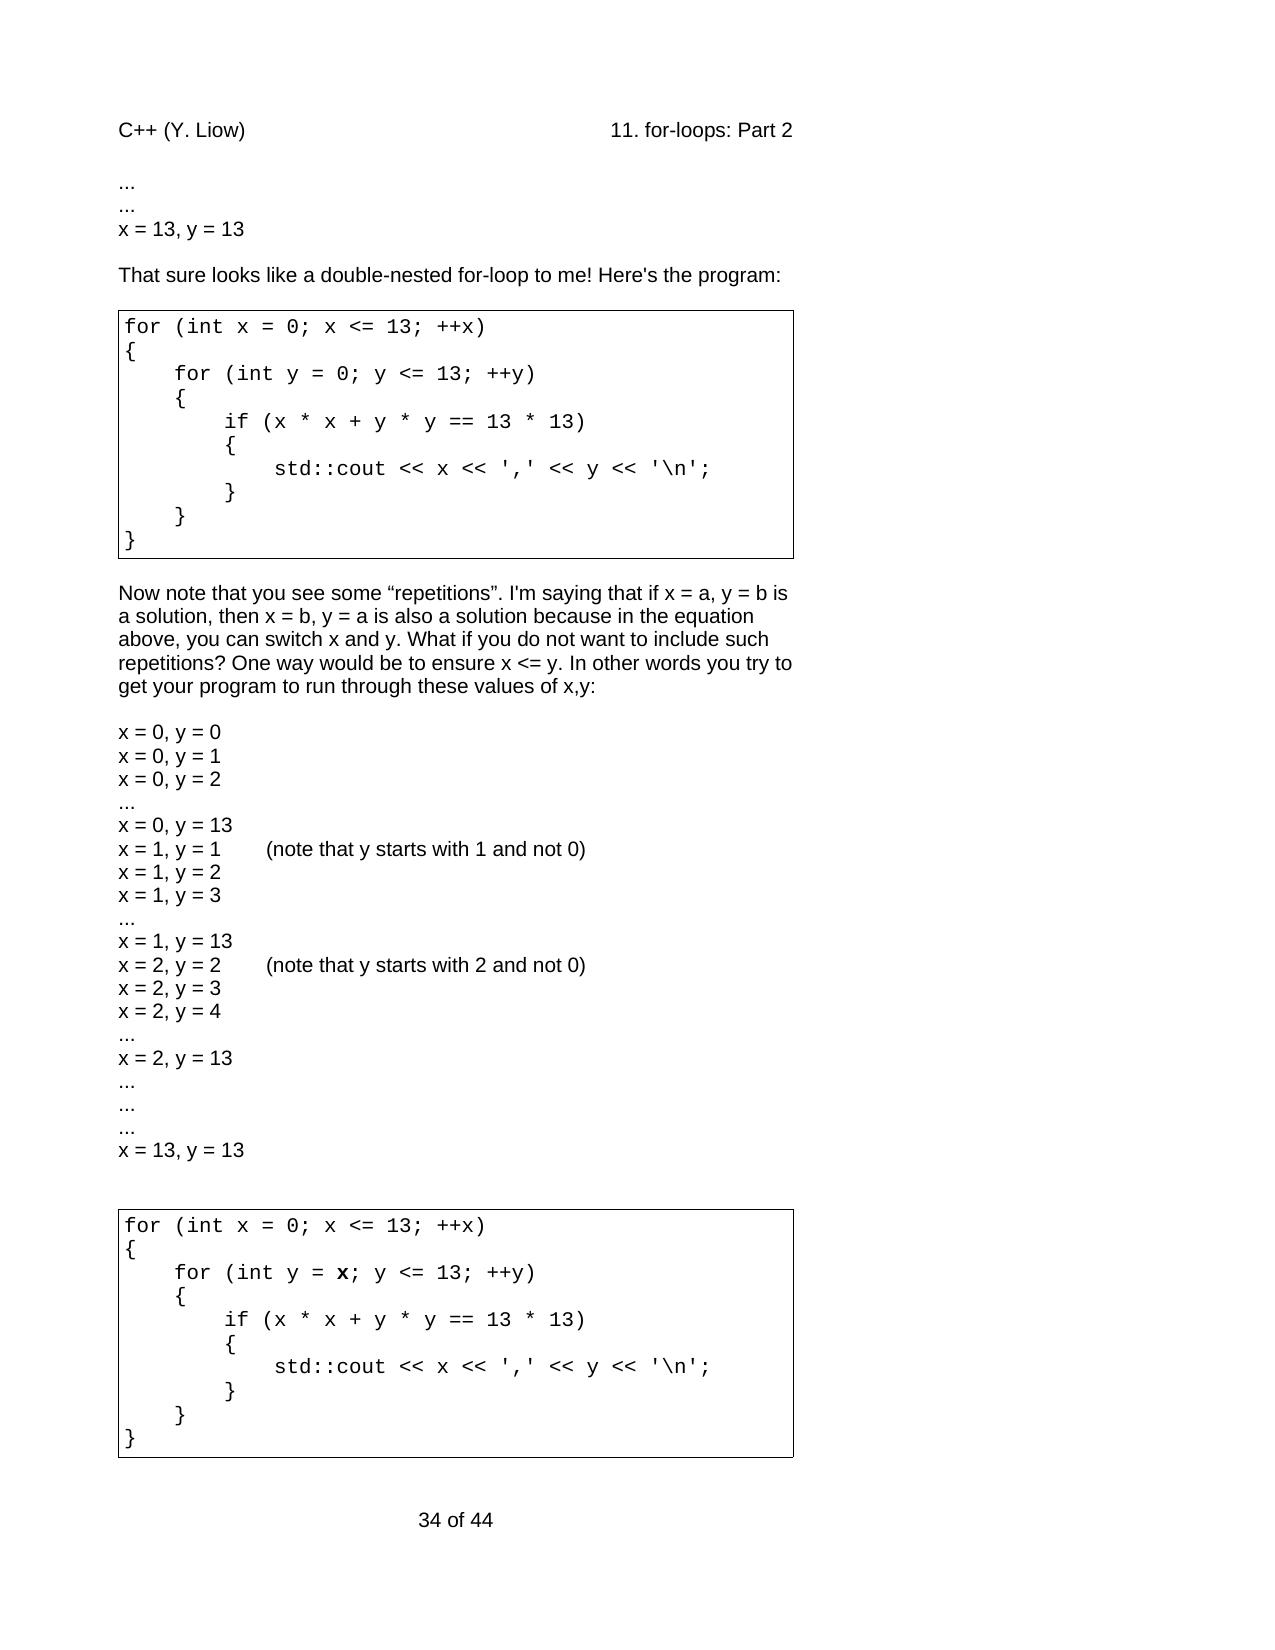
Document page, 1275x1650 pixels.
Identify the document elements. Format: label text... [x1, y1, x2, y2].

text ... [118, 1116, 793, 1139]
table_header for (int x = 0; x <= 13; ++x) { for (int y = 0; y <= 13; ++y) { if (x * x + y * y == 13 * 13) { std::cout << x << ',' << y << '\n'; } } } [119, 311, 793, 558]
text x = 13, y = 13 [118, 1139, 793, 1162]
text ... [118, 907, 793, 930]
text That sure looks like a double-nested for-loop to me! Here's the program: [118, 264, 793, 287]
text x = 13, y = 13 [118, 217, 793, 241]
text x = 1, y = 2 [118, 860, 793, 883]
text x = 2, y = 2 (note that y starts with 2 and not 0) [118, 953, 793, 976]
text x = 1, y = 1 (note that y starts with 1 and not 0) [118, 837, 793, 860]
text ... [118, 1069, 793, 1093]
text ... [118, 1093, 793, 1116]
text ... [118, 1023, 793, 1046]
text x = 0, y = 0 [118, 721, 793, 744]
text x = 2, y = 3 [118, 976, 793, 1000]
text x = 0, y = 2 [118, 767, 793, 791]
table_header for (int x = 0; x <= 13; ++x) { for (int y = x; y <= 13; ++y) { if (x * x + y * y == 13 * 13) { std::cout << x << ',' << y << '\n'; } } } [119, 1210, 793, 1457]
text Now note that you see some “repetitions”. I'm saying that if x = a, y = b is a solution, then x = b, y = a is also a solution because in the equation above, you can switch x and y. What if you do not want to include such repetitions? One way would be to ensure x <= y. In other words you try to get your program to run through these values of x,y: [118, 582, 793, 698]
text x = 1, y = 3 [118, 883, 793, 907]
text x = 0, y = 13 [118, 814, 793, 837]
text x = 2, y = 13 [118, 1046, 793, 1069]
text ... [118, 194, 793, 217]
text x = 2, y = 4 [118, 1000, 793, 1023]
text ... [118, 791, 793, 814]
text x = 1, y = 13 [118, 930, 793, 953]
text ... [118, 171, 793, 194]
text x = 0, y = 1 [118, 744, 793, 767]
